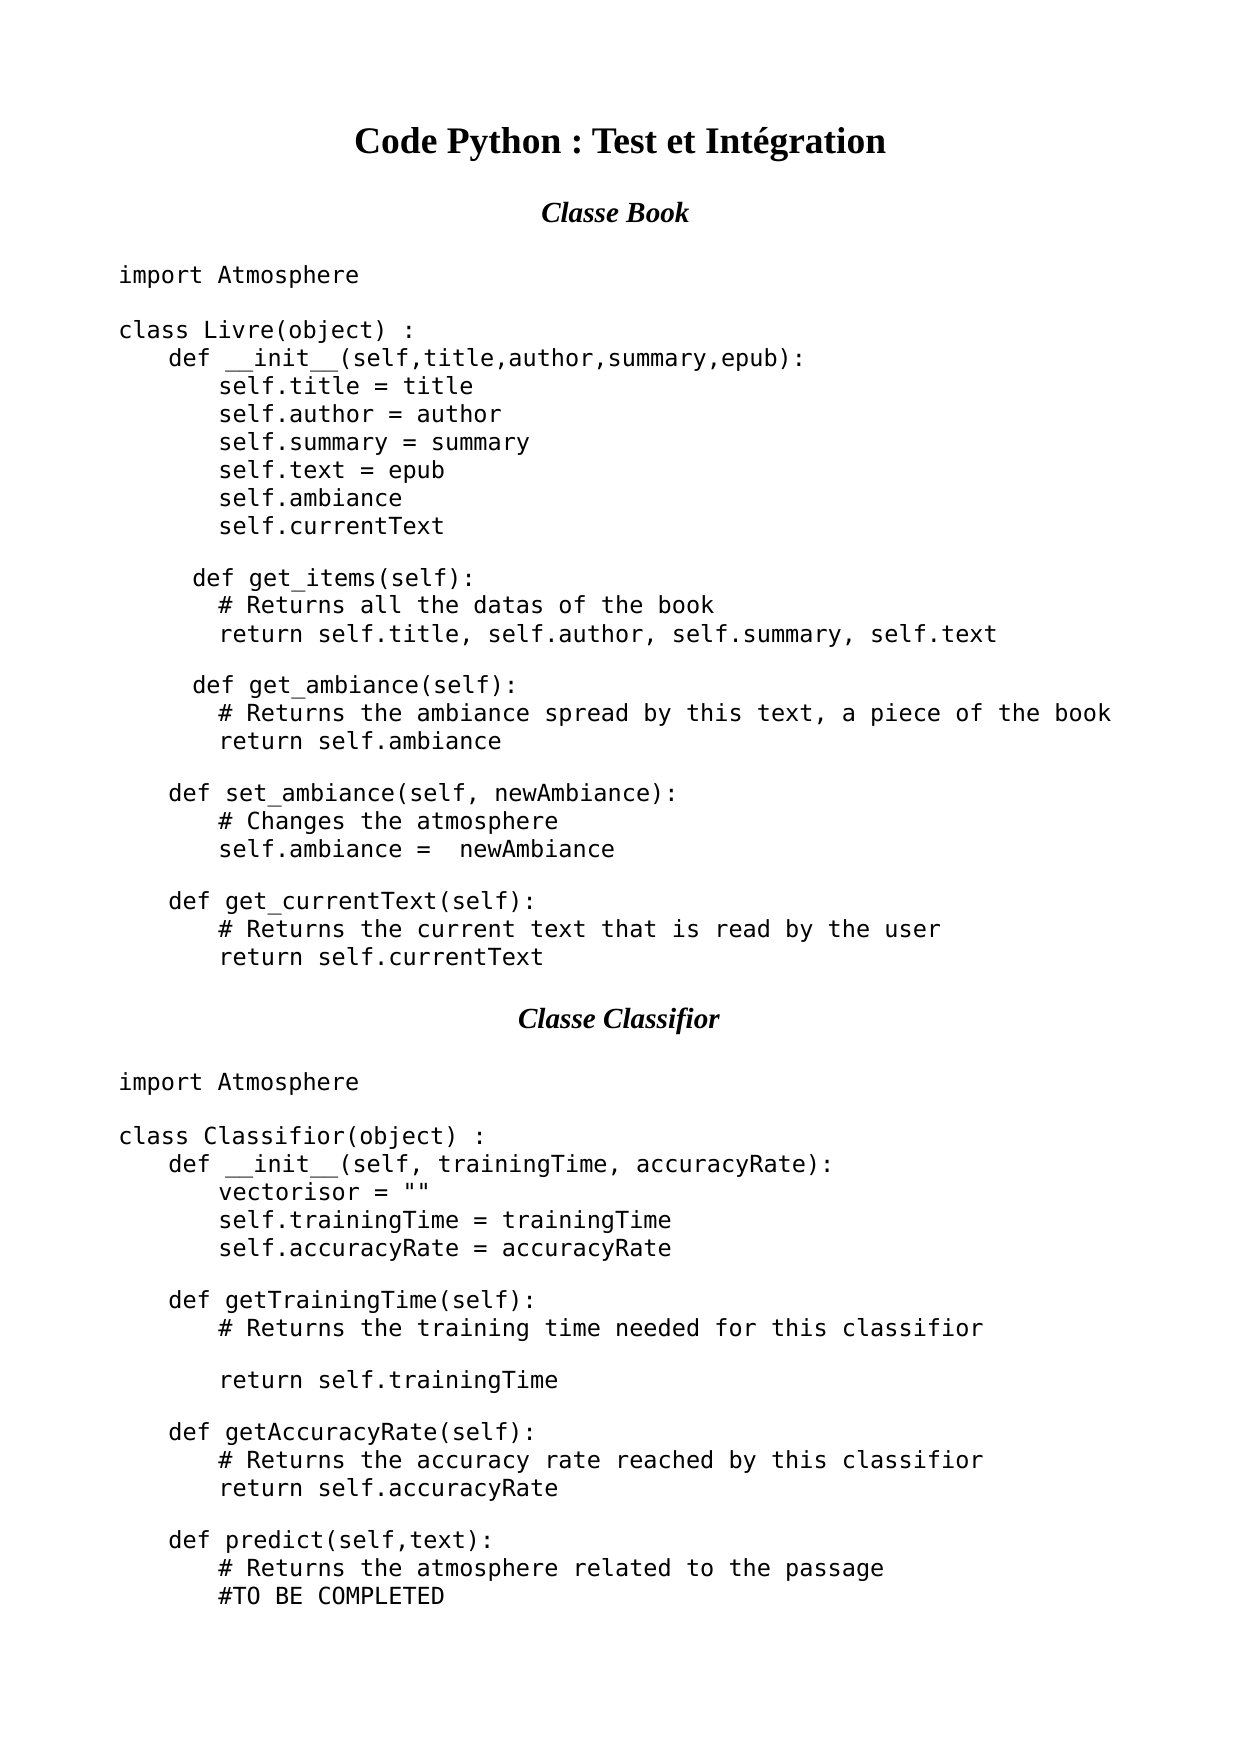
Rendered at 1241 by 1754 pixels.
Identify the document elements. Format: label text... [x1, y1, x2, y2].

text self.ambiance [118, 485, 1122, 513]
text def get_items(self): [118, 564, 1122, 592]
text # Returns the current text that is read by the user [118, 915, 1122, 943]
text def getTrainingTime(self): [118, 1286, 1122, 1314]
text def getAccuracyRate(self): [118, 1418, 1122, 1446]
text import Atmosphere [118, 262, 1122, 289]
text def get_ambiance(self): [118, 672, 1122, 699]
text Classe Book [118, 195, 1122, 228]
text # Returns the atmosphere related to the passage [118, 1554, 1122, 1582]
text def __init__(self,title,author,summary,epub): [118, 344, 1122, 372]
text self.accuracyRate = accuracyRate [118, 1235, 1122, 1263]
text def set_ambiance(self, newAmbiance): [118, 779, 1122, 807]
text class Classifior(object) : [118, 1123, 1122, 1150]
text #TO BE COMPLETED [118, 1582, 1122, 1611]
text # Returns the ambiance spread by this text, a piece of the book [118, 699, 1122, 727]
text # Changes the atmosphere [118, 807, 1122, 835]
text return self.ambiance [118, 727, 1122, 756]
text # Returns all the datas of the book [118, 592, 1122, 620]
text Classe Classifior [118, 1001, 1122, 1034]
text return self.title, self.author, self.summary, self.text [118, 620, 1122, 648]
text class Livre(object) : [118, 317, 1122, 344]
text self.trainingTime = trainingTime [118, 1207, 1122, 1235]
text self.ambiance = newAmbiance [118, 835, 1122, 863]
text self.text = epub [118, 457, 1122, 485]
text import Atmosphere [118, 1068, 1122, 1096]
text def __init__(self, trainingTime, accuracyRate): [118, 1150, 1122, 1178]
text self.summary = summary [118, 428, 1122, 457]
text # Returns the training time needed for this classifior [118, 1314, 1122, 1343]
text return self.accuracyRate [118, 1474, 1122, 1502]
text return self.currentText [118, 943, 1122, 972]
text # Returns the accuracy rate reached by this classifior [118, 1446, 1122, 1474]
text self.currentText [118, 513, 1122, 541]
text self.title = title [118, 372, 1122, 400]
text self.author = author [118, 400, 1122, 428]
text Code Python : Test et Intégration [118, 118, 1122, 161]
text def predict(self,text): [118, 1526, 1122, 1554]
text vectorisor = "" [118, 1178, 1122, 1207]
text def get_currentText(self): [118, 887, 1122, 915]
text return self.trainingTime [118, 1366, 1122, 1394]
